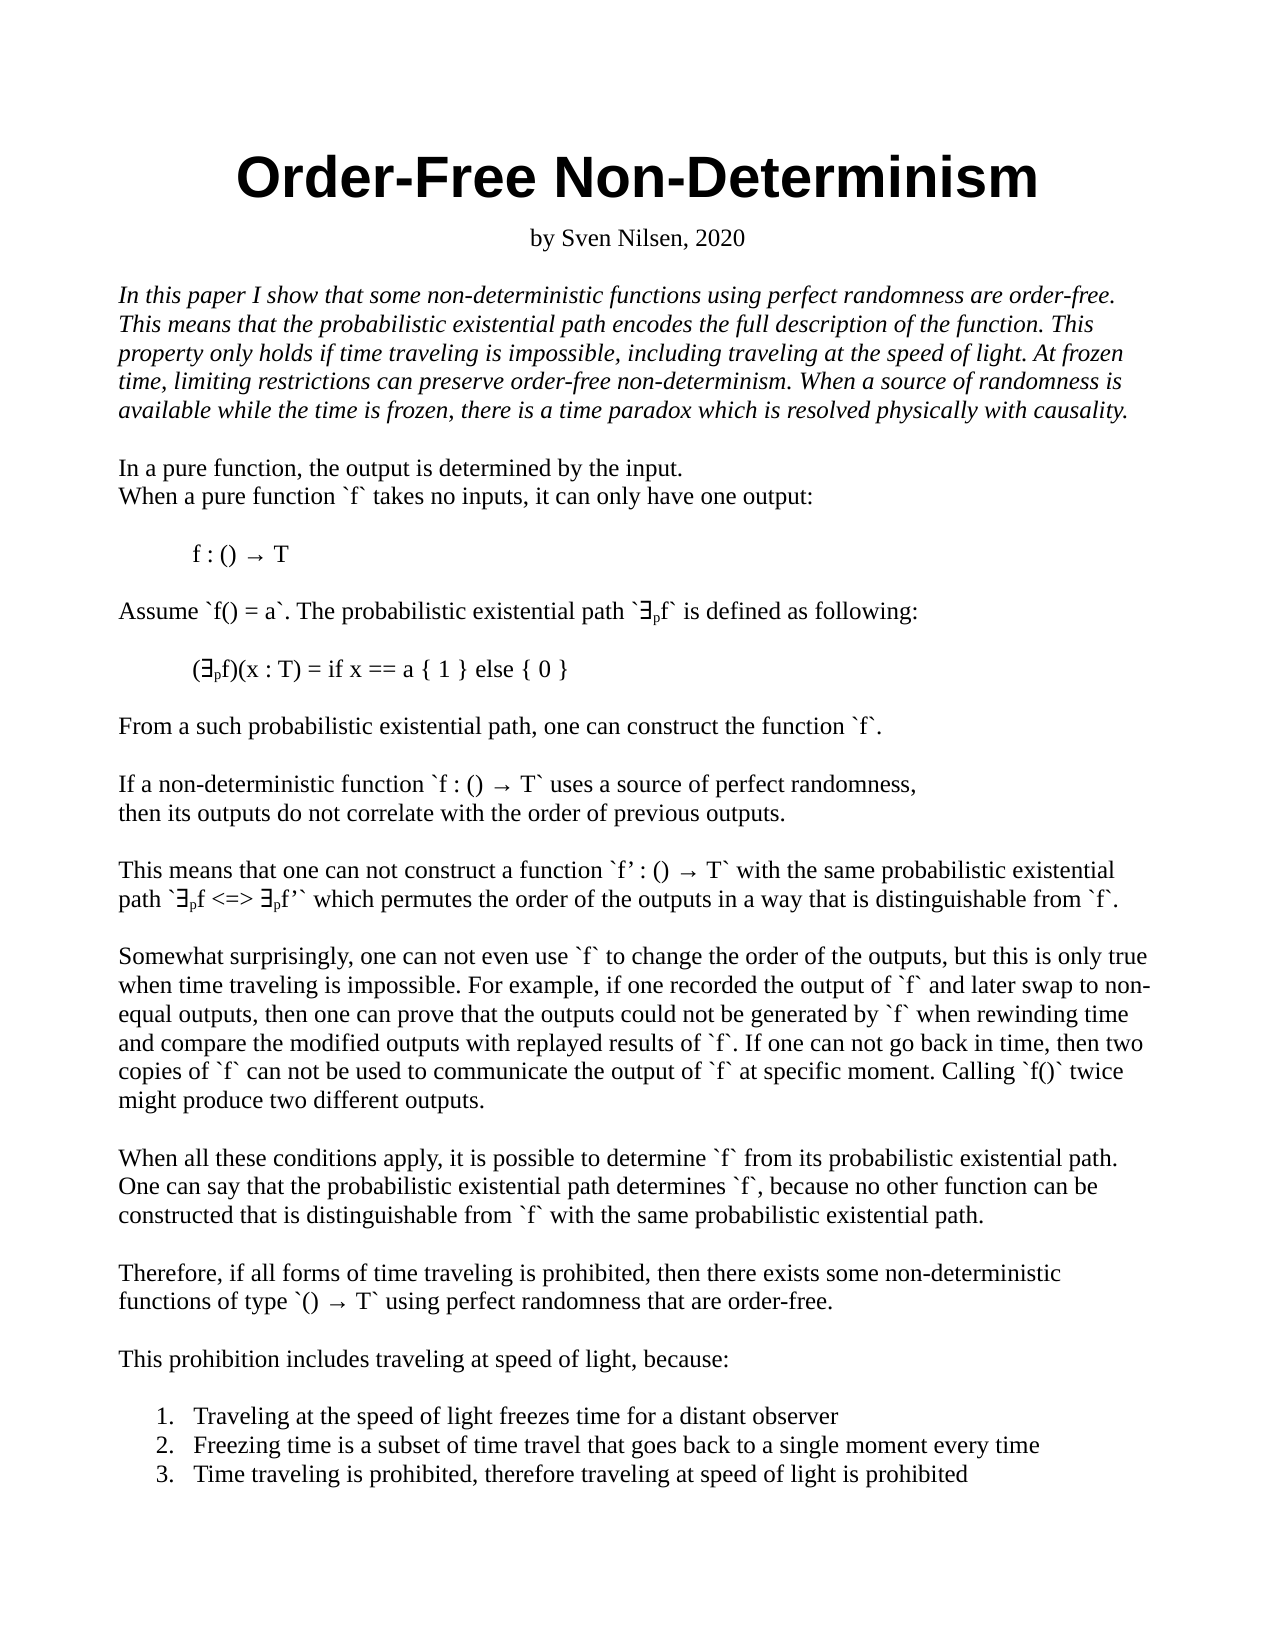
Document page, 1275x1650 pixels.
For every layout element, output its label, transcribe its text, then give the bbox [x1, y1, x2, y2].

text Assume `f() = a`. The probabilistic existential path `∃pf` is defined as following: [118, 596, 1157, 625]
text This means that one can not construct a function `f’ : () → T` with the same probabilistic existential path `∃pf <=> ∃pf’` which permutes the order of the outputs in a way that is distinguishable from `f`. [118, 855, 1157, 913]
list Traveling at the speed of light freezes time for a distant observer [156, 1401, 1157, 1430]
text If a non-deterministic function `f : () → T` uses a source of perfect randomness, then its outputs do not correlate with the order of previous outputs. [118, 769, 1157, 826]
text One can say that the probabilistic existential path determines `f`, because no other function can be constructed that is distinguishable from `f` with the same probabilistic existential path. [118, 1171, 1157, 1229]
title Order-Free Non-Determinism [118, 143, 1157, 210]
text In a pure function, the output is determined by the input. When a pure function `f` takes no inputs, it can only have one output: [118, 453, 1157, 510]
text From a such probabilistic existential path, one can construct the function `f`. [118, 711, 1157, 740]
text In this paper I show that some non-deterministic functions using perfect randomness are order-free. This means that the probabilistic existential path encodes the full description of the function. This property only holds if time traveling is impossible, including traveling at the speed of light. At frozen time, limiting restrictions can preserve order-free non-determinism. When a source of randomness is available while the time is frozen, there is a time paradox which is resolved physically with causality. [118, 280, 1157, 424]
text f : () → T [118, 539, 1157, 568]
list Time traveling is prohibited, therefore traveling at speed of light is prohibited [156, 1459, 1157, 1488]
text When all these conditions apply, it is possible to determine `f` from its probabilistic existential path. [118, 1143, 1157, 1171]
text Therefore, if all forms of time traveling is prohibited, then there exists some non-deterministic functions of type `() → T` using perfect randomness that are order-free. [118, 1258, 1157, 1315]
text This prohibition includes traveling at speed of light, because: [118, 1344, 1157, 1373]
text (∃pf)(x : T) = if x == a { 1 } else { 0 } [118, 654, 1157, 683]
list Freezing time is a subset of time travel that goes back to a single moment every time [156, 1430, 1157, 1459]
text Somewhat surprisingly, one can not even use `f` to change the order of the outputs, but this is only true when time traveling is impossible. For example, if one recorded the output of `f` and later swap to non-equal outputs, then one can prove that the outputs could not be generated by `f` when rewinding time and compare the modified outputs with replayed results of `f`. If one can not go back in time, then two copies of `f` can not be used to communicate the output of `f` at specific moment. Calling `f()` twice might produce two different outputs. [118, 941, 1157, 1114]
text by Sven Nilsen, 2020 [118, 223, 1157, 251]
